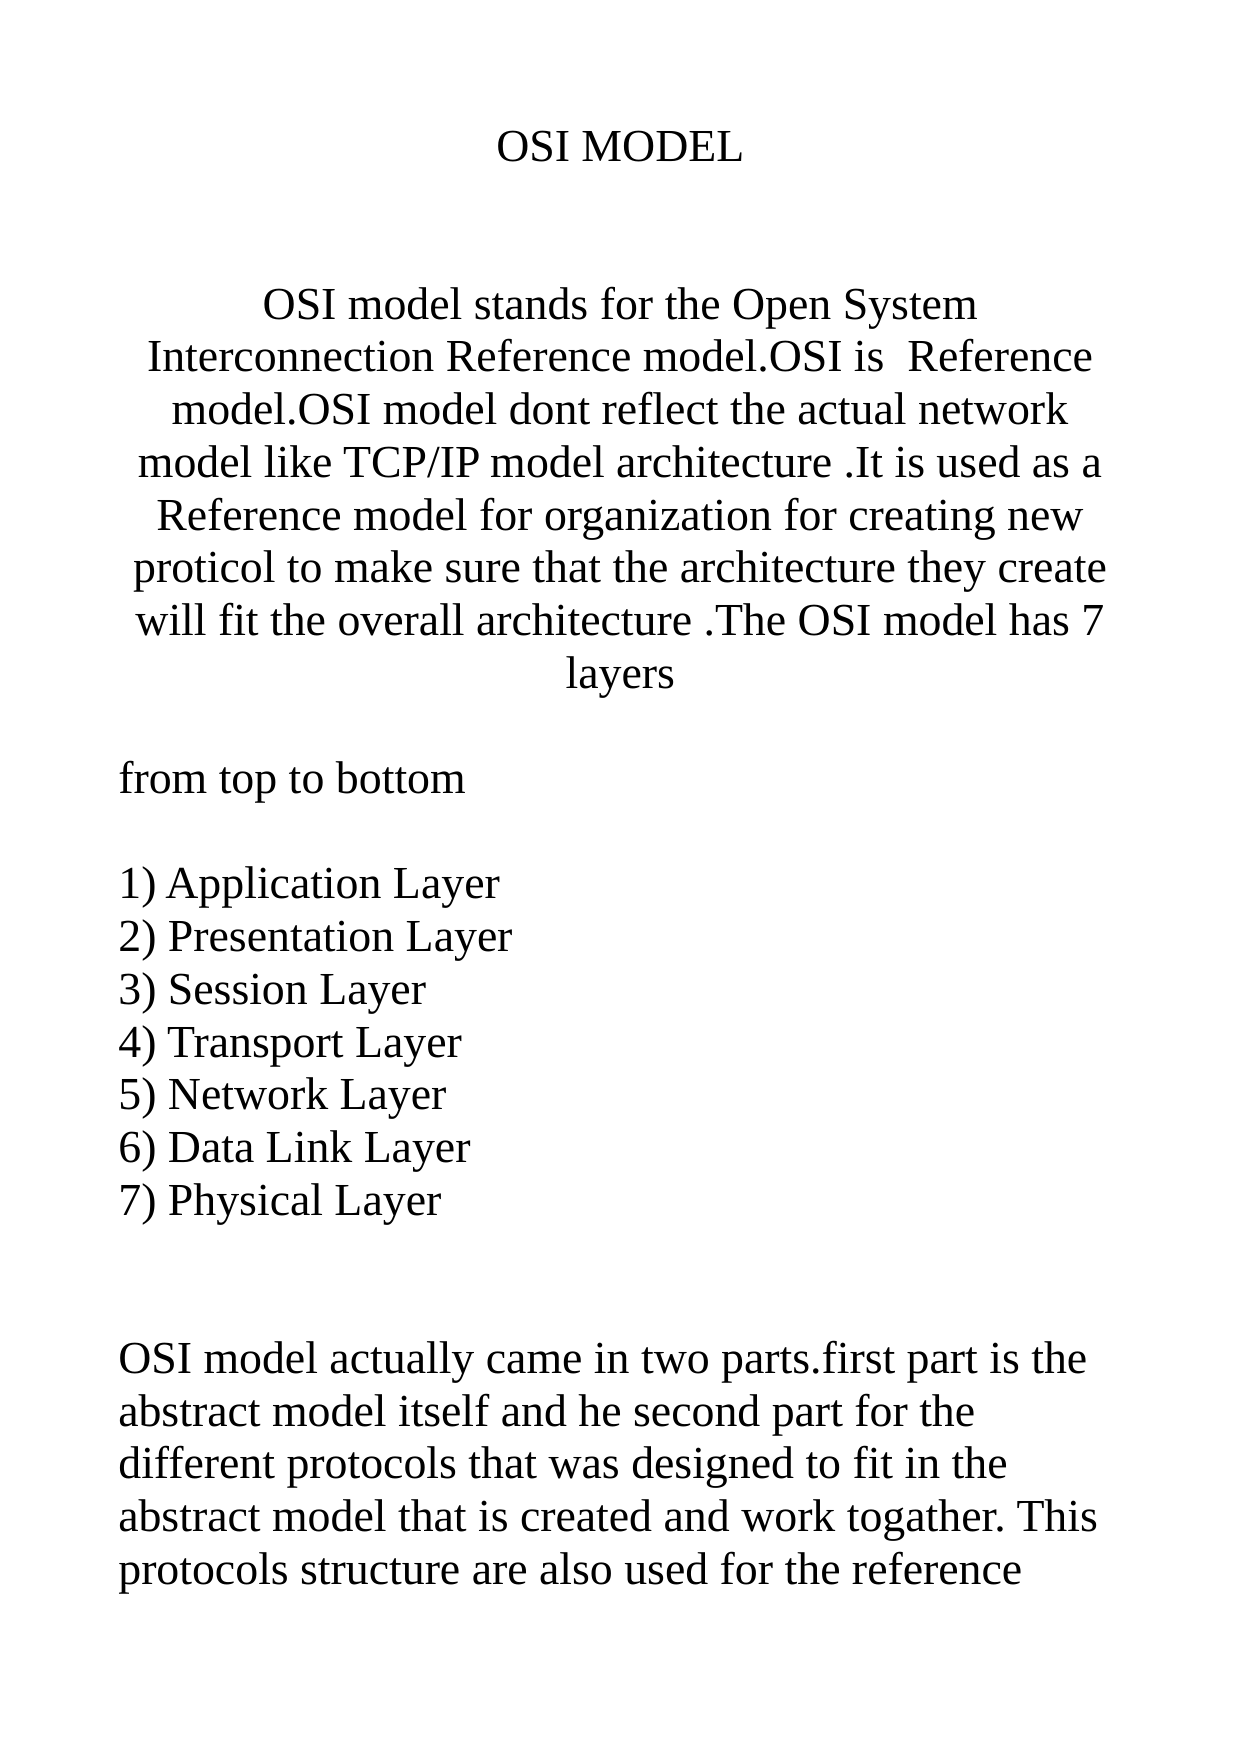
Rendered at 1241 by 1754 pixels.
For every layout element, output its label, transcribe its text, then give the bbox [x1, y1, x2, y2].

text 1) Application Layer [118, 856, 1122, 909]
text from top to bottom [118, 751, 1122, 803]
text OSI model actually came in two parts.first part is the abstract model itself and he second part for the different protocols that was designed to fit in the abstract model that is created and work togather. This protocols structure are also used for the reference [118, 1330, 1122, 1594]
text 6) Data Link Layer [118, 1119, 1122, 1172]
text 4) Transport Layer [118, 1014, 1122, 1067]
text 7) Physical Layer [118, 1172, 1122, 1225]
text 5) Network Layer [118, 1067, 1122, 1119]
text OSI MODEL [118, 118, 1122, 171]
text 3) Session Layer [118, 961, 1122, 1014]
text OSI model stands for the Open System Interconnection Reference model.OSI is Reference model.OSI model dont reflect the actual network model like TCP/IP model architecture .It is used as a Reference model for organization for creating new proticol to make sure that the architecture they create will fit the overall architecture .The OSI model has 7 layers [118, 276, 1122, 698]
text 2) Presentation Layer [118, 909, 1122, 961]
